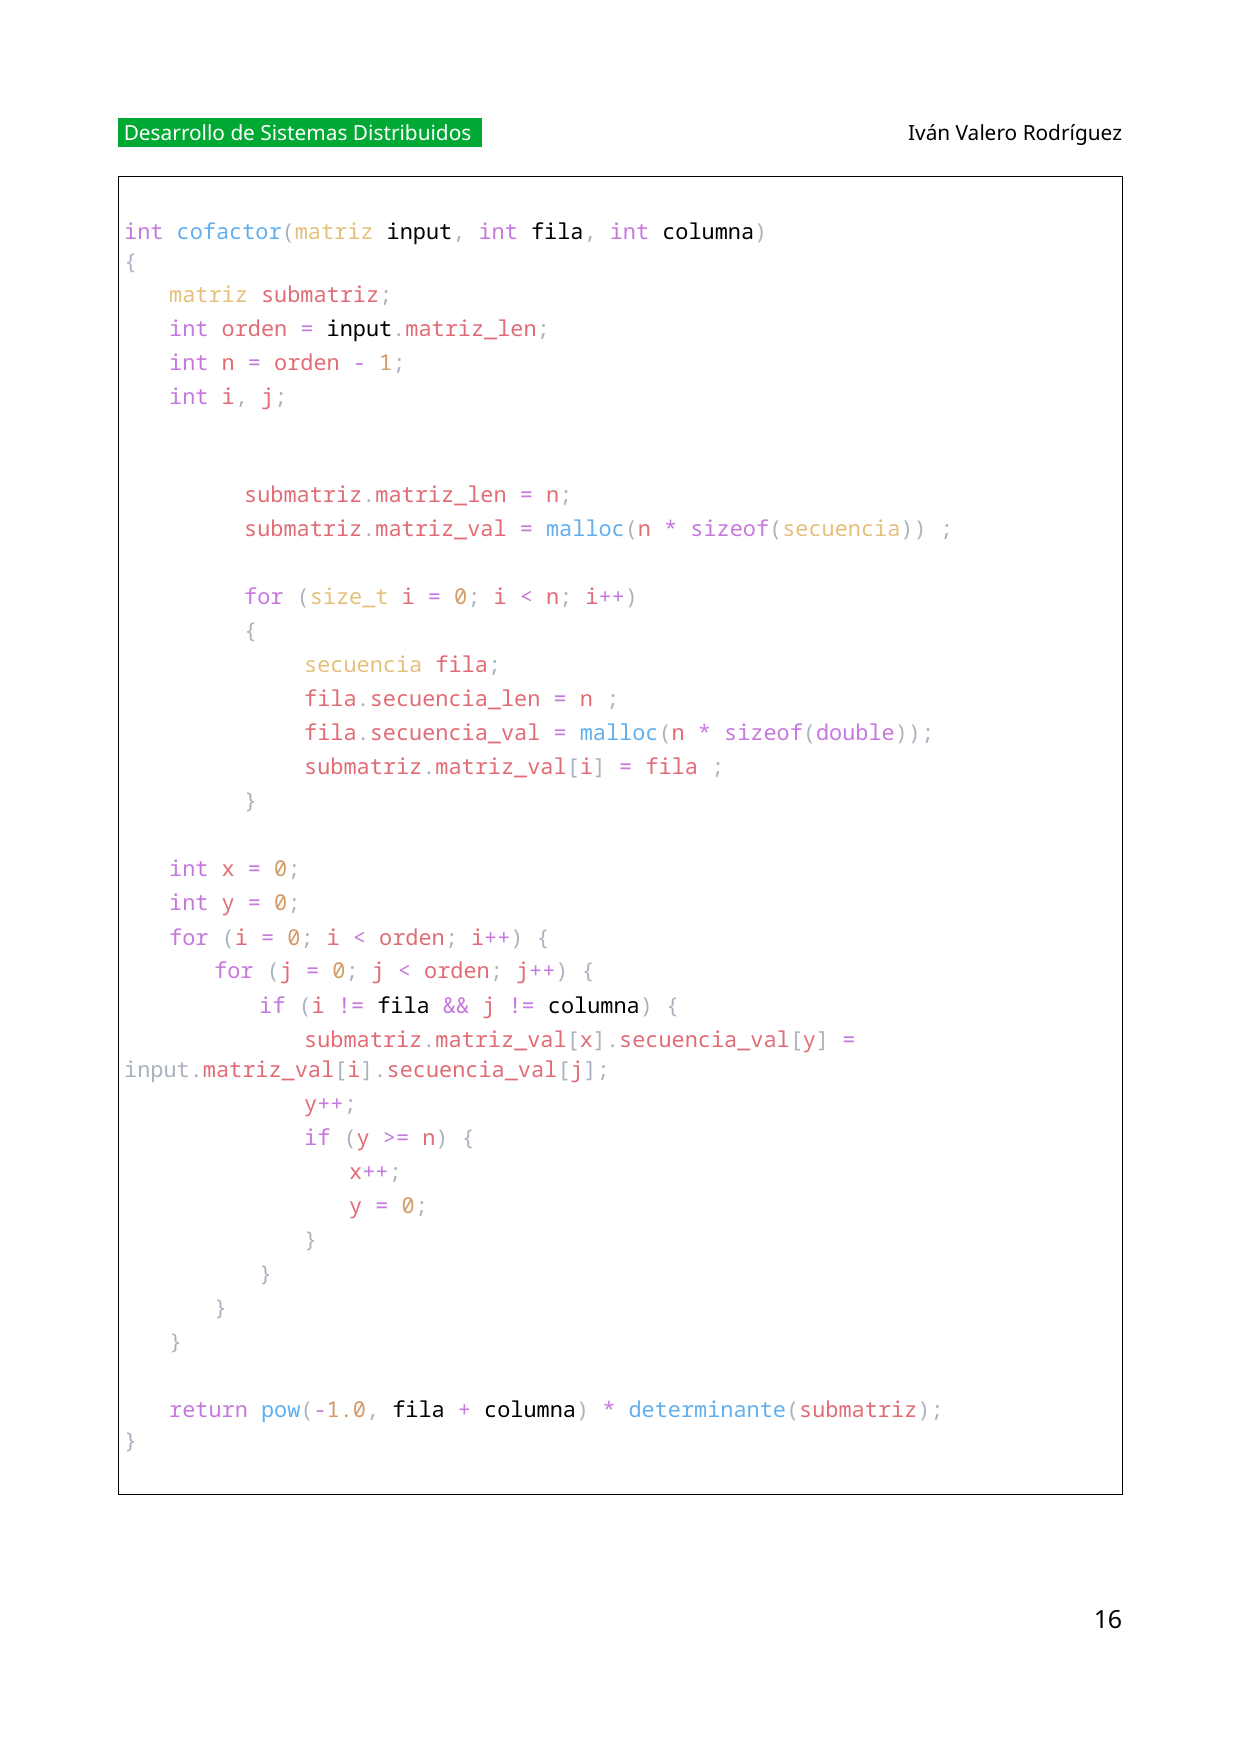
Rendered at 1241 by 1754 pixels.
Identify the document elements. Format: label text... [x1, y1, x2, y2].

table_header int cofactor(matriz input, int fila, int columna) { matriz submatriz; int orden = input.matriz_len; int n = orden - 1; int i, j; submatriz.matriz_len = n; submatriz.matriz_val = malloc(n * sizeof(secuencia)) ; for (size_t i = 0; i < n; i++) { secuencia fila; fila.secuencia_len = n ; fila.secuencia_val = malloc(n * sizeof(double)); submatriz.matriz_val[i] = fila ; } int x = 0; int y = 0; for (i = 0; i < orden; i++) { for (j = 0; j < orden; j++) { if (i != fila && j != columna) { submatriz.matriz_val[x].secuencia_val[y] = input.matriz_val[i].secuencia_val[j]; y++; if (y >= n) { x++; y = 0; } } } } return pow(-1.0, fila + columna) * determinante(submatriz); } [119, 177, 1122, 1494]
